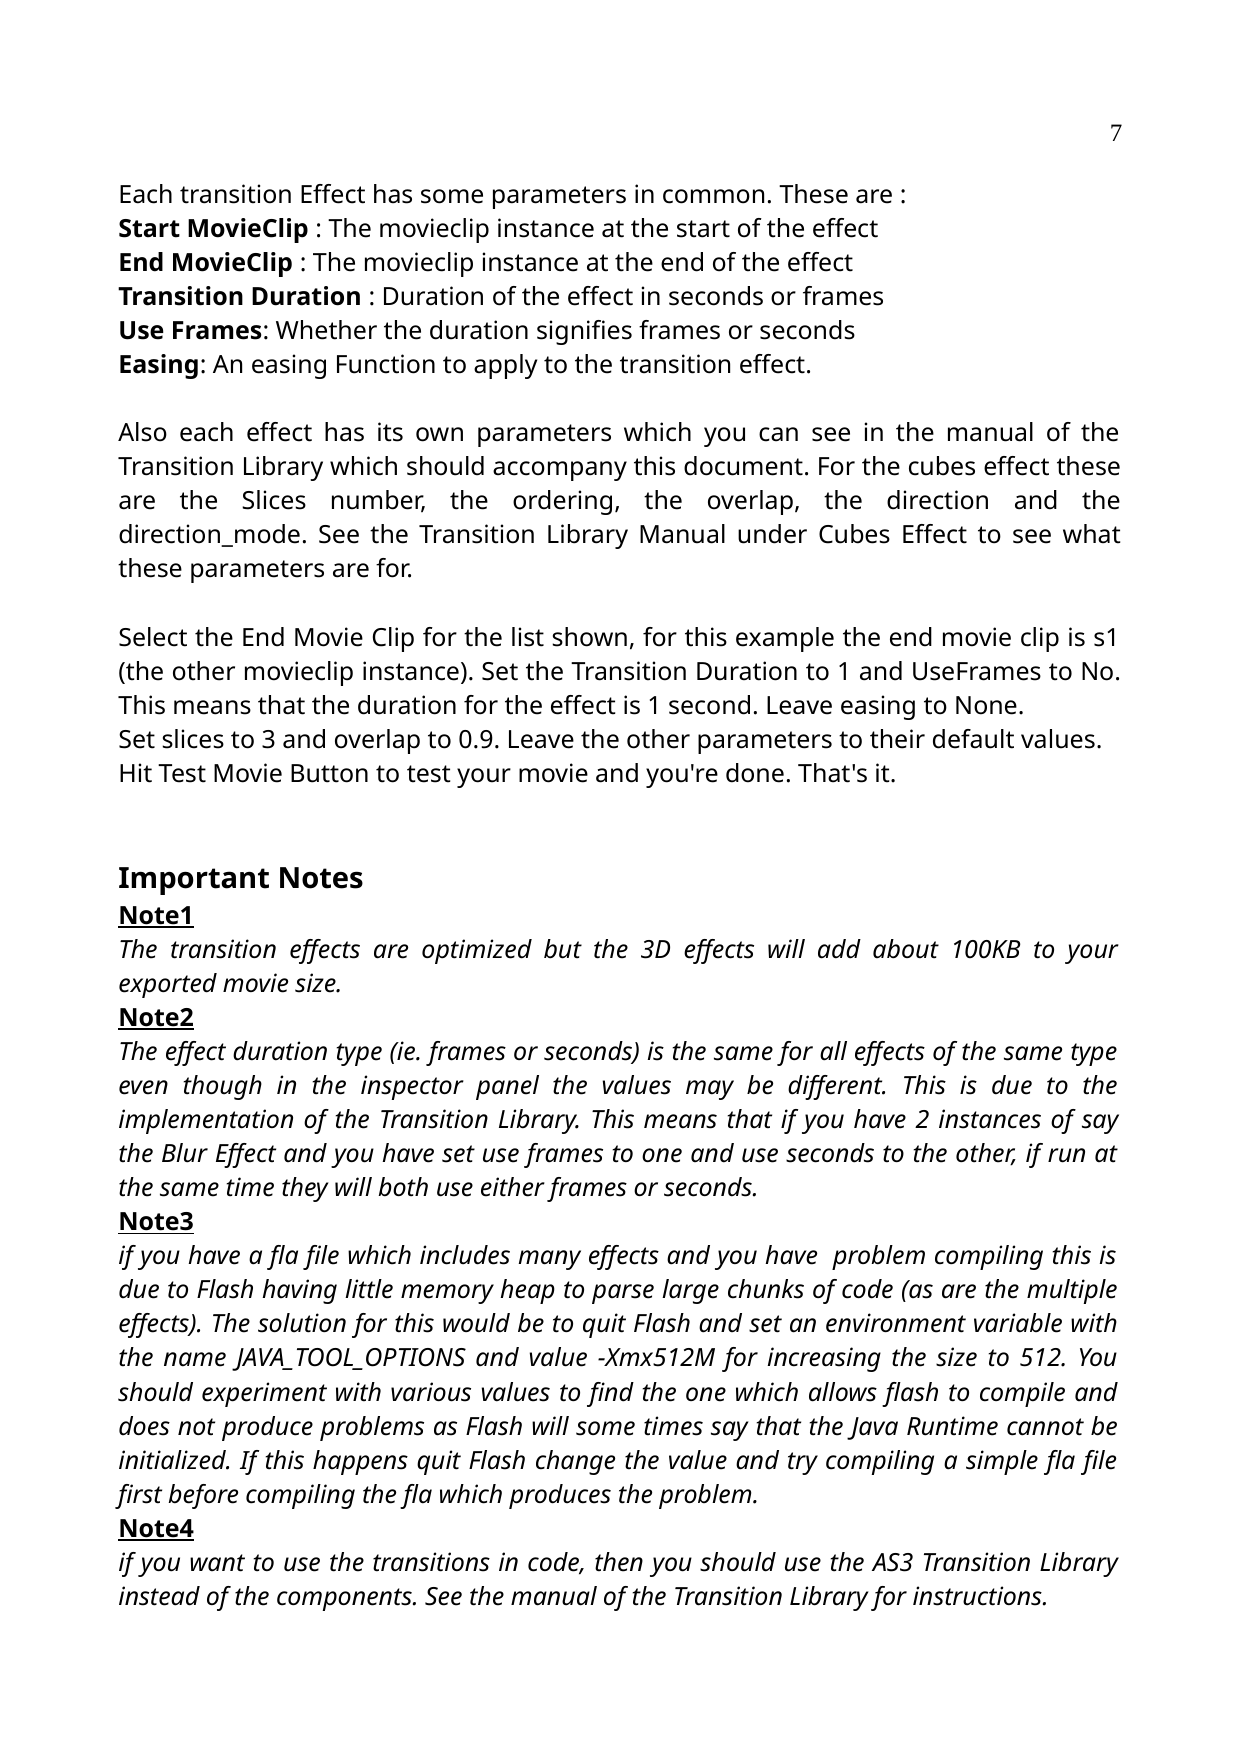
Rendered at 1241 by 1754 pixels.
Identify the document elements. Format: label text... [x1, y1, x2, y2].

text End MovieClip : The movieclip instance at the end of the effect [118, 244, 1122, 278]
text Use Frames: Whether the duration signifies frames or seconds [118, 313, 1122, 347]
text if you want to use the transitions in code, then you should use the AS3 Transition Library instead of the components. See the manual of the Transition Library for instructions. [118, 1544, 1122, 1613]
text The transition effects are optimized but the 3D effects will add about 100KB to your exported movie size. [118, 931, 1122, 999]
text Note2 [118, 999, 1122, 1033]
text Also each effect has its own parameters which you can see in the manual of the Transition Library which should accompany this document. For the cubes effect these are the Slices number, the ordering, the overlap, the direction and the direction_mode. See the Transition Library Manual under Cubes Effect to see what these parameters are for. [118, 415, 1122, 585]
text Start MovieClip : The movieclip instance at the start of the effect [118, 210, 1122, 244]
text Note4 [118, 1510, 1122, 1544]
text Note1 [118, 897, 1122, 931]
text Important Notes [118, 858, 1122, 897]
text Transition Duration : Duration of the effect in seconds or frames [118, 278, 1122, 313]
text Each transition Effect has some parameters in common. These are : [118, 176, 1122, 210]
text Select the End Movie Clip for the list shown, for this example the end movie clip is s1 (the other movieclip instance). Set the Transition Duration to 1 and UseFrames to No. This means that the duration for the effect is 1 second. Leave easing to None. [118, 619, 1122, 721]
text Set slices to 3 and overlap to 0.9. Leave the other parameters to their default values. [118, 721, 1122, 755]
text if you have a fla file which includes many effects and you have problem compiling this is due to Flash having little memory heap to parse large chunks of code (as are the multiple effects). The solution for this would be to quit Flash and set an environment variable with the name JAVA_TOOL_OPTIONS and value -Xmx512M for increasing the size to 512. You should experiment with various values to find the one which allows flash to compile and does not produce problems as Flash will some times say that the Java Runtime cannot be initialized. If this happens quit Flash change the value and try compiling a simple fla file first before compiling the fla which produces the problem. [118, 1238, 1122, 1510]
text The effect duration type (ie. frames or seconds) is the same for all effects of the same type even though in the inspector panel the values may be different. This is due to the implementation of the Transition Library. This means that if you have 2 instances of say the Blur Effect and you have set use frames to one and use seconds to the other, if run at the same time they will both use either frames or seconds. [118, 1033, 1122, 1204]
text Note3 [118, 1204, 1122, 1238]
text Easing: An easing Function to apply to the transition effect. [118, 347, 1122, 381]
text Hit Test Movie Button to test your movie and you're done. That's it. [118, 755, 1122, 789]
